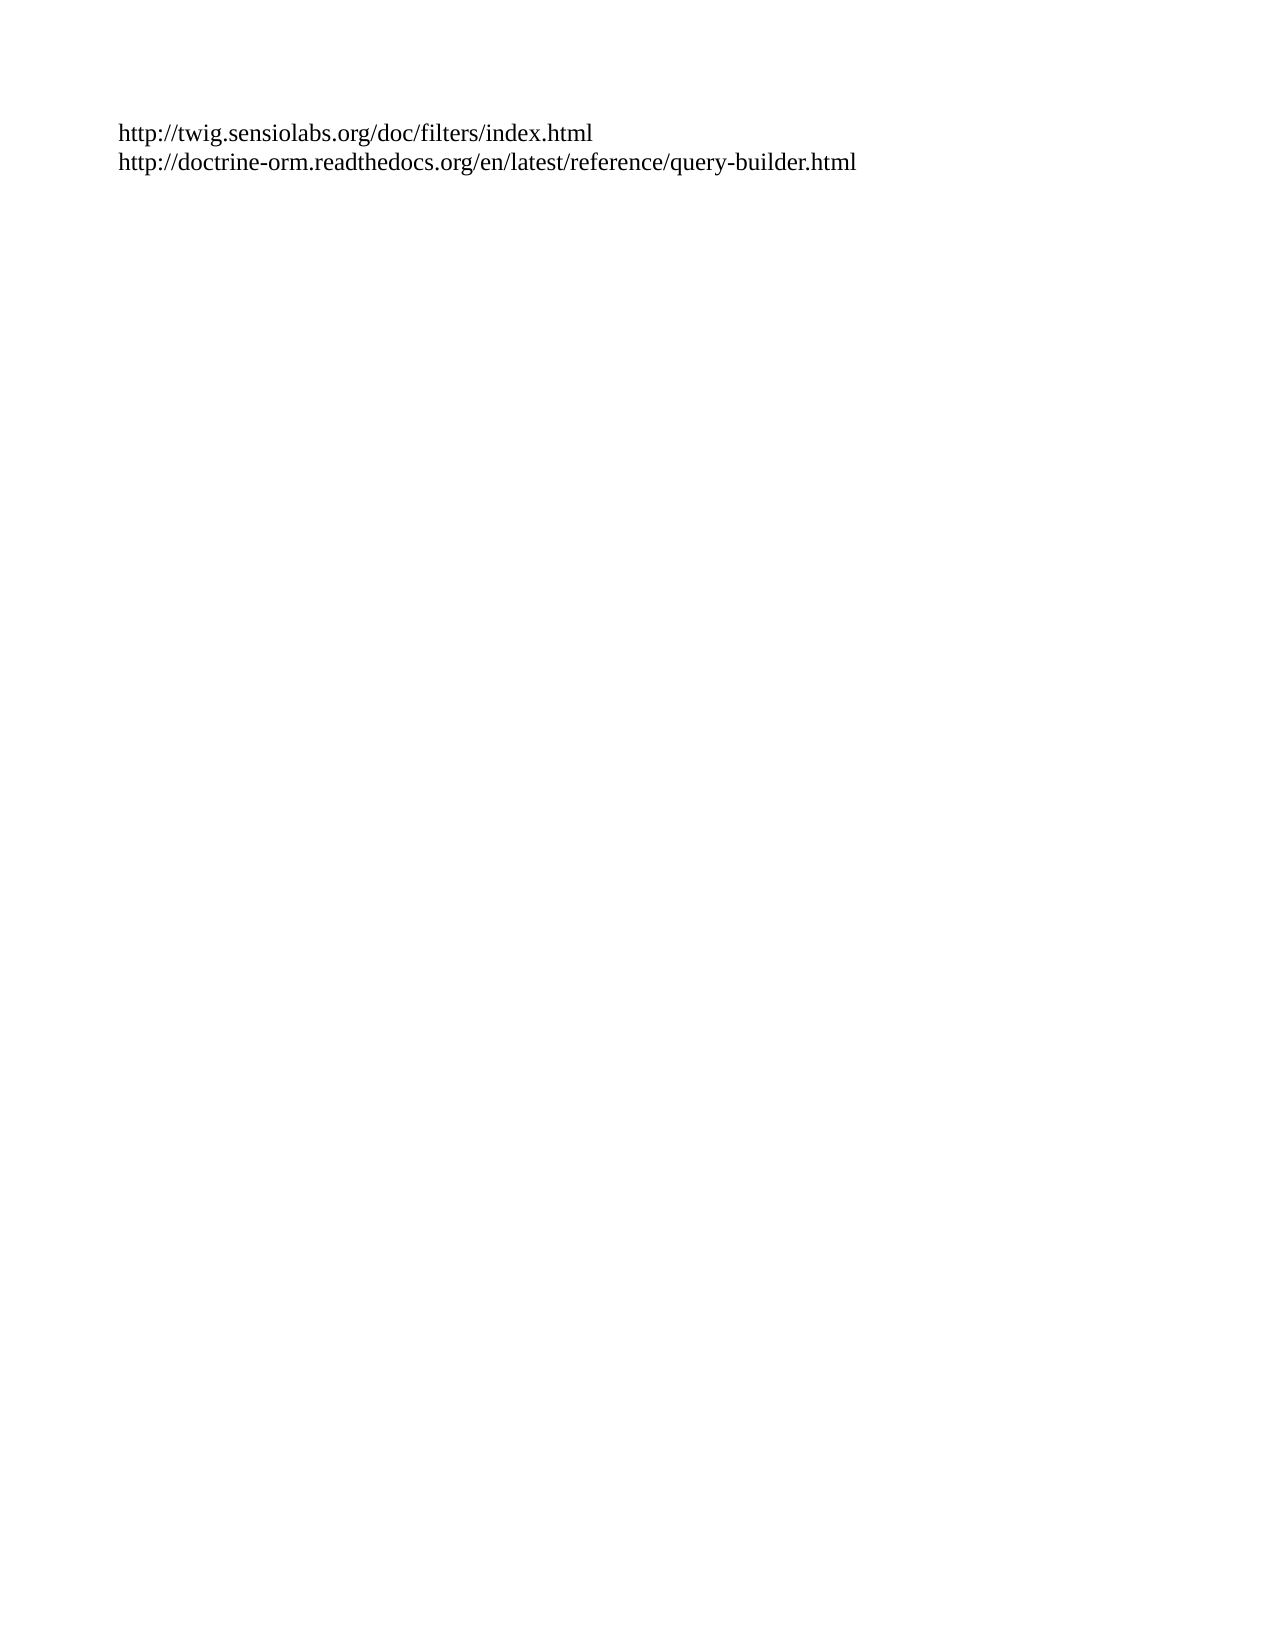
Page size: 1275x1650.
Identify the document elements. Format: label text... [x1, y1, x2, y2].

text http://twig.sensiolabs.org/doc/filters/index.html [118, 118, 1157, 147]
text http://doctrine-orm.readthedocs.org/en/latest/reference/query-builder.html [118, 147, 1157, 176]
